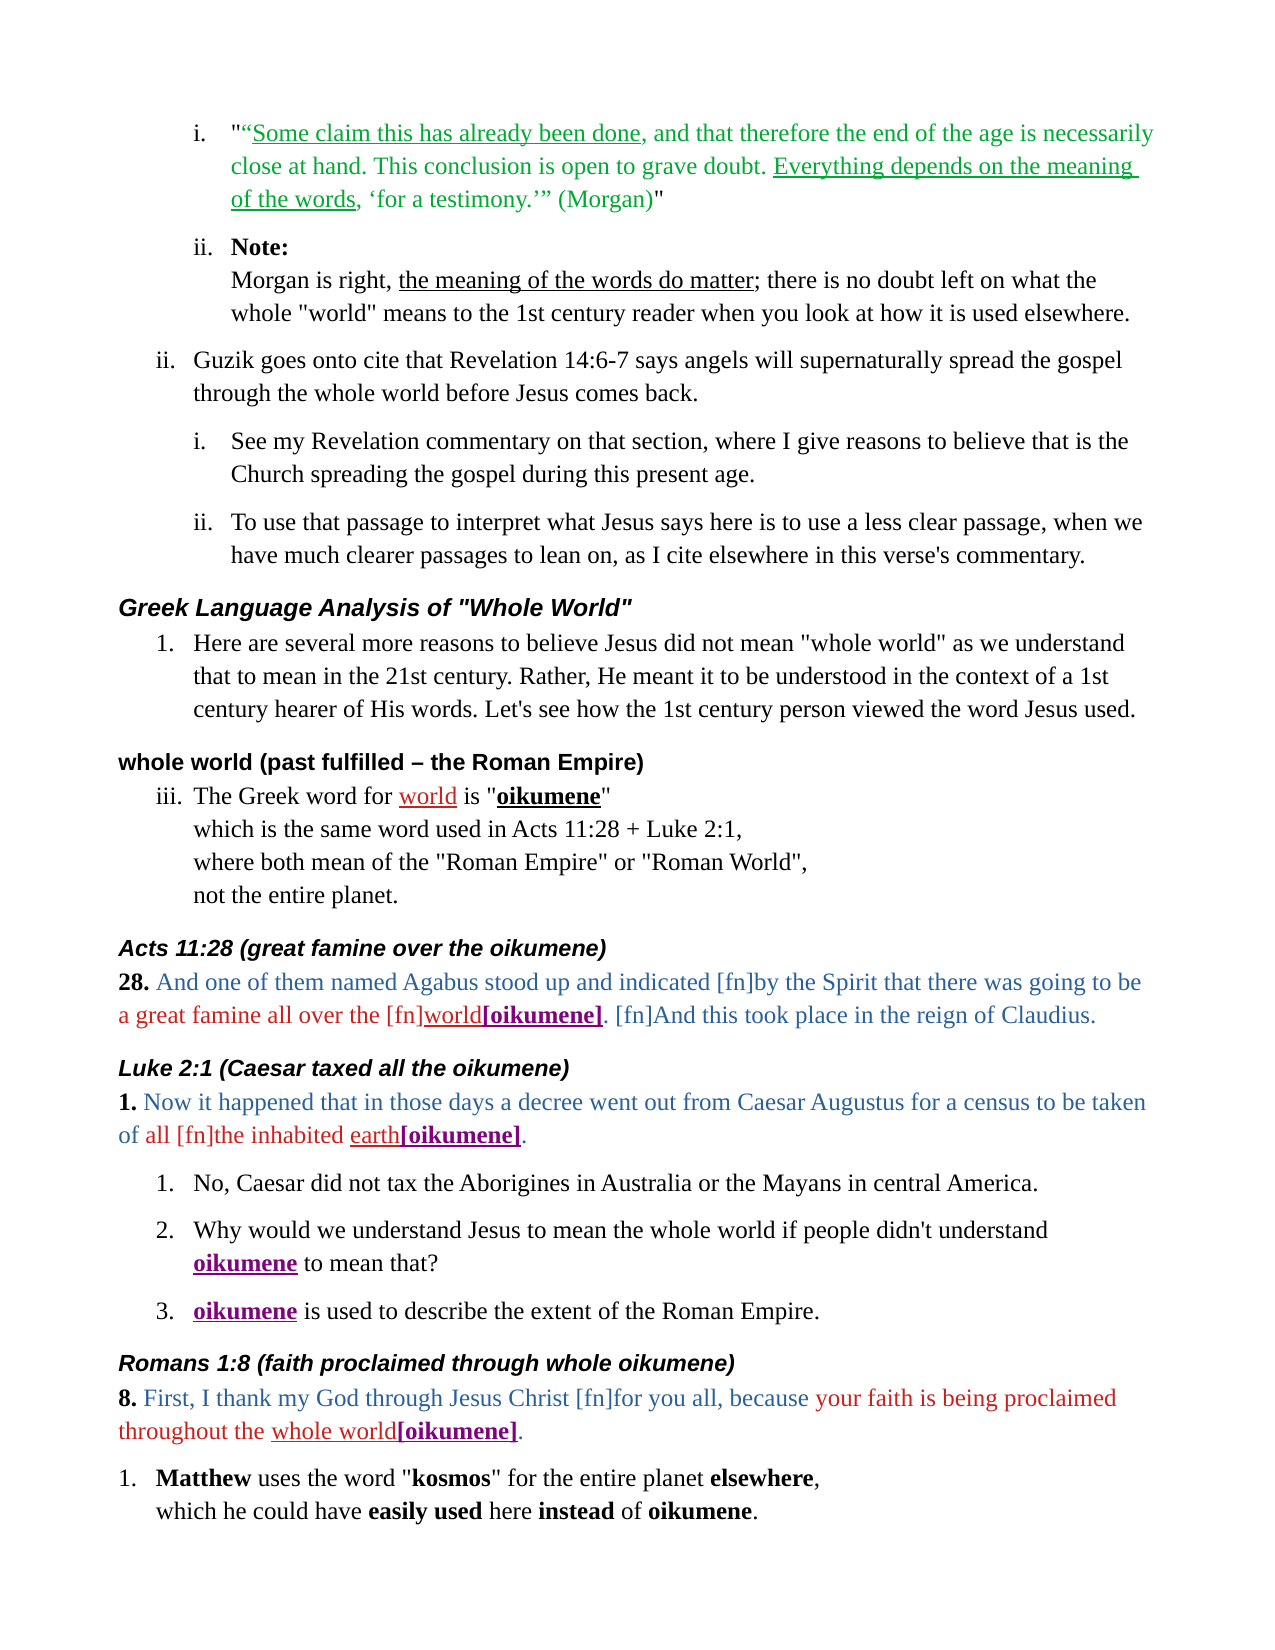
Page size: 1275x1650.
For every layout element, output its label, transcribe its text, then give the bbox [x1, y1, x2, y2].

list The Greek word for world is "oikumene" which is the same word used in Acts 11:28 + Luke 2:1, where both mean of the "Roman Empire" or "Roman World", not the entire planet. [156, 781, 1157, 909]
list Guzik goes onto cite that Revelation 14:6-7 says angels will supernaturally spread the gospel through the whole world before Jesus comes back. [156, 345, 1157, 407]
text 1. Now it happened that in those days a decree went out from Caesar Augustus for a census to be taken of all [fn]the inhabited earth[oikumene]. [118, 1087, 1157, 1149]
list No, Caesar did not tax the Aborigines in Australia or the Mayans in central America. [156, 1168, 1157, 1196]
text 28. And one of them named Agabus stood up and indicated [fn]by the Spirit that there was going to be a great famine all over the [fn]world[oikumene]. [fn]And this took place in the reign of Claudius. [118, 967, 1157, 1029]
text 8. First, I thank my God through Jesus Christ [fn]for you all, because your faith is being proclaimed throughout the whole world[oikumene]. [118, 1383, 1157, 1444]
subtitle Luke 2:1 (Caesar taxed all the oikumene) [118, 1054, 1157, 1081]
subtitle whole world (past fulfilled – the Roman Empire) [118, 748, 1157, 775]
subtitle Romans 1:8 (faith proclaimed through whole oikumene) [118, 1350, 1157, 1377]
list Here are several more reasons to believe Jesus did not mean "whole world" as we understand that to mean in the 21st century. Rather, He meant it to be understood in the context of a 1st century hearer of His words. Let's see how the 1st century person viewed the word Jesus used. [156, 628, 1157, 723]
list To use that passage to interpret what Jesus says here is to use a less clear passage, when we have much clearer passages to lean on, as I cite elsewhere in this verse's commentary. [193, 507, 1157, 568]
subtitle Acts 11:28 (great famine over the oikumene) [118, 934, 1157, 961]
list oikumene is used to describe the extent of the Roman Empire. [156, 1296, 1157, 1325]
list Note: Morgan is right, the meaning of the words do matter; there is no doubt left on what the whole "world" means to the 1st century reader when you look at how it is used elsewhere. [193, 232, 1157, 327]
list Why would we understand Jesus to mean the whole world if people didn't understand oikumene to mean that? [156, 1215, 1157, 1277]
list See my Revelation commentary on that section, where I give reasons to believe that is the Church spreading the gospel during this present age. [193, 426, 1157, 488]
list Matthew uses the word "kosmos" for the entire planet elsewhere, which he could have easily used here instead of oikumene. [118, 1463, 1157, 1525]
subtitle Greek Language Analysis of "Whole World" [118, 593, 1157, 622]
list "“Some claim this has already been done, and that therefore the end of the age is necessarily close at hand. This conclusion is open to grave doubt. Everything depends on the meaning of the words, ‘for a testimony.’” (Morgan)" [193, 118, 1157, 213]
